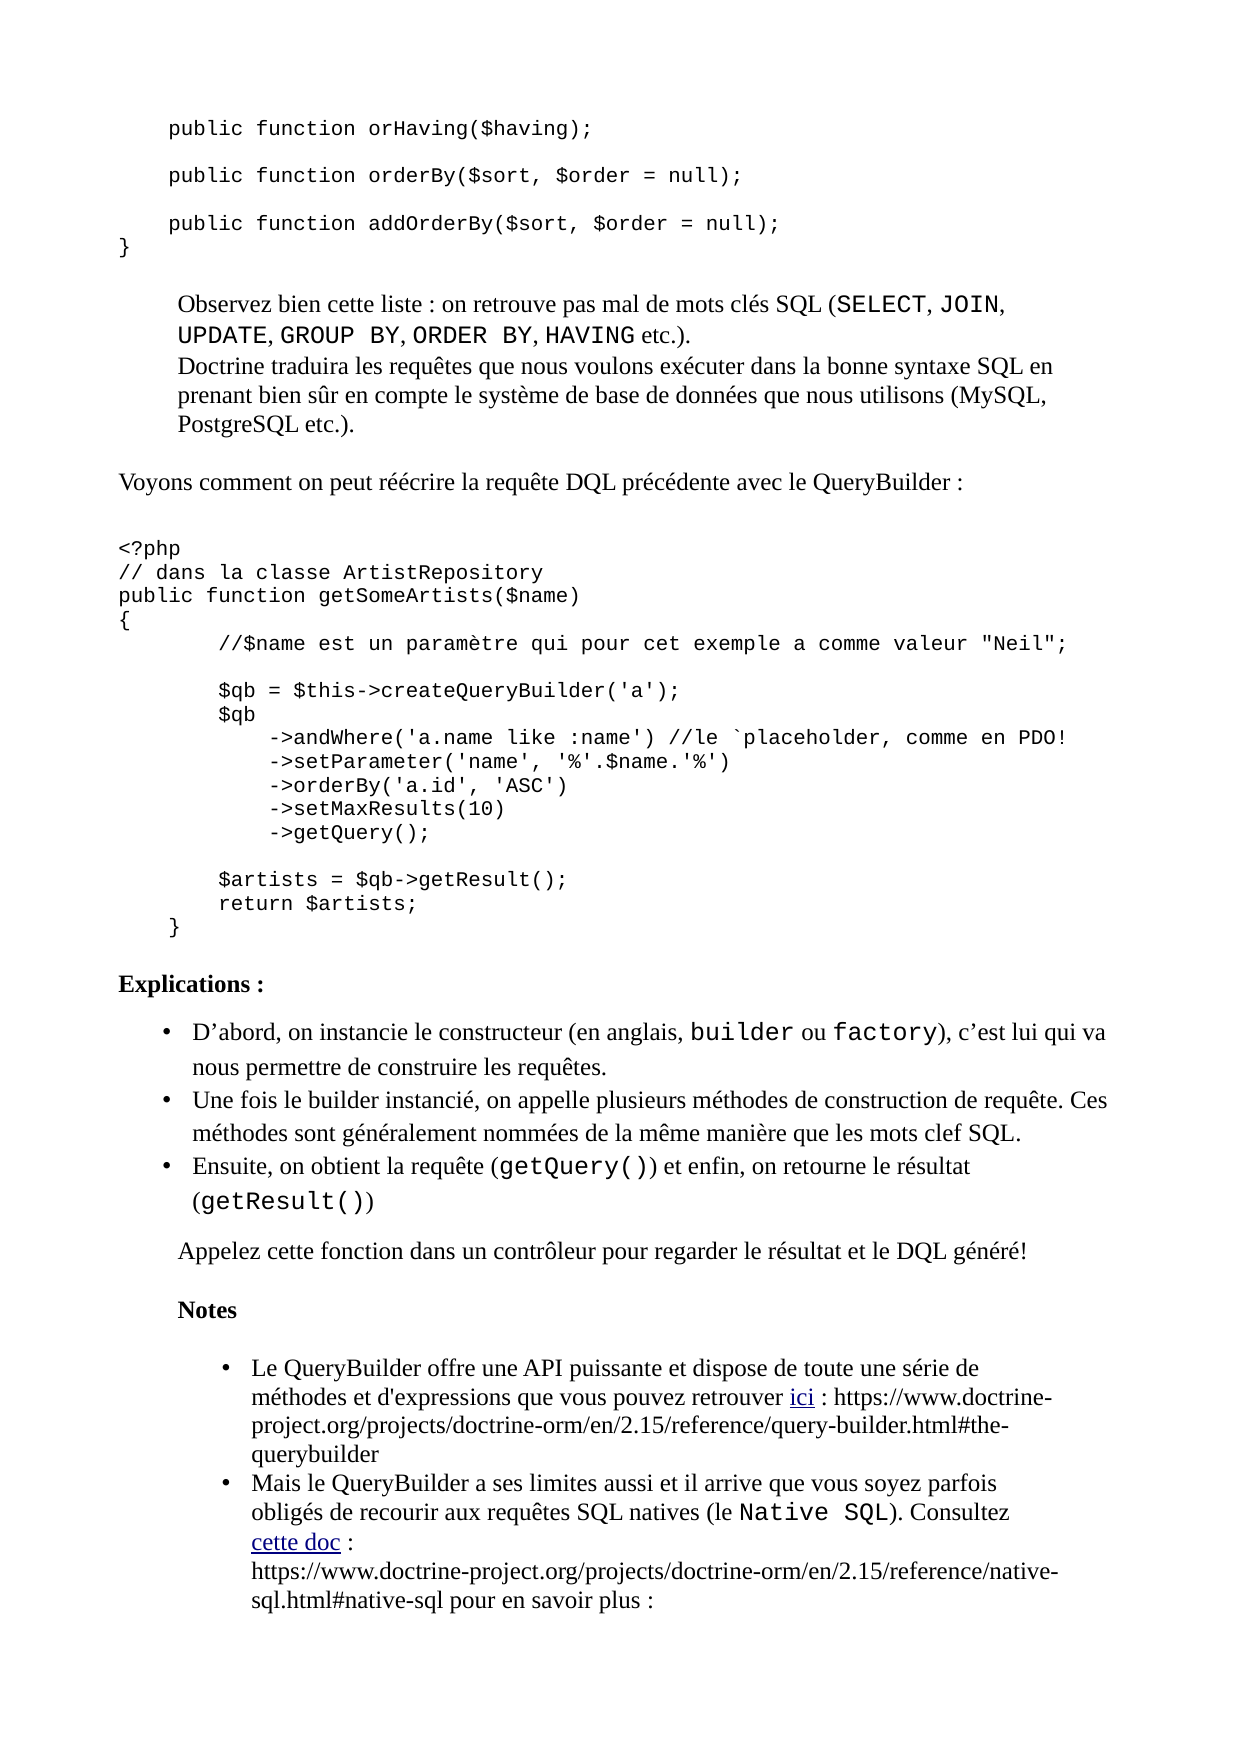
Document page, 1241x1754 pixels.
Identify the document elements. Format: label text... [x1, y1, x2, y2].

text $artists = $qb->getResult(); [118, 869, 1122, 893]
text public function orderBy($sort, $order = null); [118, 165, 1122, 189]
text Voyons comment on peut réécrire la requête DQL précédente avec le QueryBuilder : [118, 467, 1122, 496]
text ->andWhere('a.name like :name') //le `placeholder, comme en PDO! [118, 727, 1122, 751]
text } [118, 916, 1122, 940]
text Appelez cette fonction dans un contrôleur pour regarder le résultat et le DQL généré! [177, 1236, 1063, 1265]
text // dans la classe ArtistRepository [118, 562, 1122, 585]
list D’abord, on instancie le constructeur (en anglais, builder ou factory), c’est lui qui va nous permettre de construire les requêtes. [162, 1017, 1122, 1081]
text ->getQuery(); [118, 822, 1122, 846]
text { [118, 609, 1122, 633]
list Le QueryBuilder offre une API puissante et dispose de toute une série de méthodes et d'expressions que vous pouvez retrouver ici : https://www.doctrine-project.org/projects/doctrine-orm/en/2.15/reference/query-builder.html#the-querybuilder [222, 1353, 1063, 1468]
text public function getSomeArtists($name) [118, 585, 1122, 609]
text $qb [118, 704, 1122, 727]
text //$name est un paramètre qui pour cet exemple a comme valeur "Neil"; [118, 633, 1122, 656]
text Explications : [118, 969, 1122, 998]
list Ensuite, on obtient la requête (getQuery()) et enfin, on retourne le résultat (getResult()) [162, 1151, 1122, 1217]
list Une fois le builder instancié, on appelle plusieurs méthodes de construction de requête. Ces méthodes sont généralement nommées de la même manière que les mots clef SQL. [162, 1085, 1122, 1147]
text ->orderBy('a.id', 'ASC') [118, 774, 1122, 798]
text public function addOrderBy($sort, $order = null); [118, 213, 1122, 236]
text Notes [177, 1295, 1063, 1323]
text ->setParameter('name', '%'.$name.'%') [118, 751, 1122, 774]
list Mais le QueryBuilder a ses limites aussi et il arrive que vous soyez parfois obligés de recourir aux requêtes SQL natives (le Native SQL). Consultez cette doc : https://www.doctrine-project.org/projects/doctrine-orm/en/2.15/reference/native-sql.html#native-sql pour en savoir plus : [222, 1468, 1063, 1614]
text Observez bien cette liste : on retrouve pas mal de mots clés SQL (SELECT, JOIN, UPDATE, GROUP BY, ORDER BY, HAVING etc.). Doctrine traduira les requêtes que nous voulons exécuter dans la bonne syntaxe SQL en prenant bien sûr en compte le système de base de données que nous utilisons (MySQL, PostgreSQL etc.). [177, 289, 1063, 437]
text ->setMaxResults(10) [118, 798, 1122, 822]
text return $artists; [118, 893, 1122, 916]
text $qb = $this->createQueryBuilder('a'); [118, 680, 1122, 704]
text <?php [118, 538, 1122, 562]
text public function orHaving($having); [118, 118, 1122, 142]
text } [118, 236, 1122, 260]
